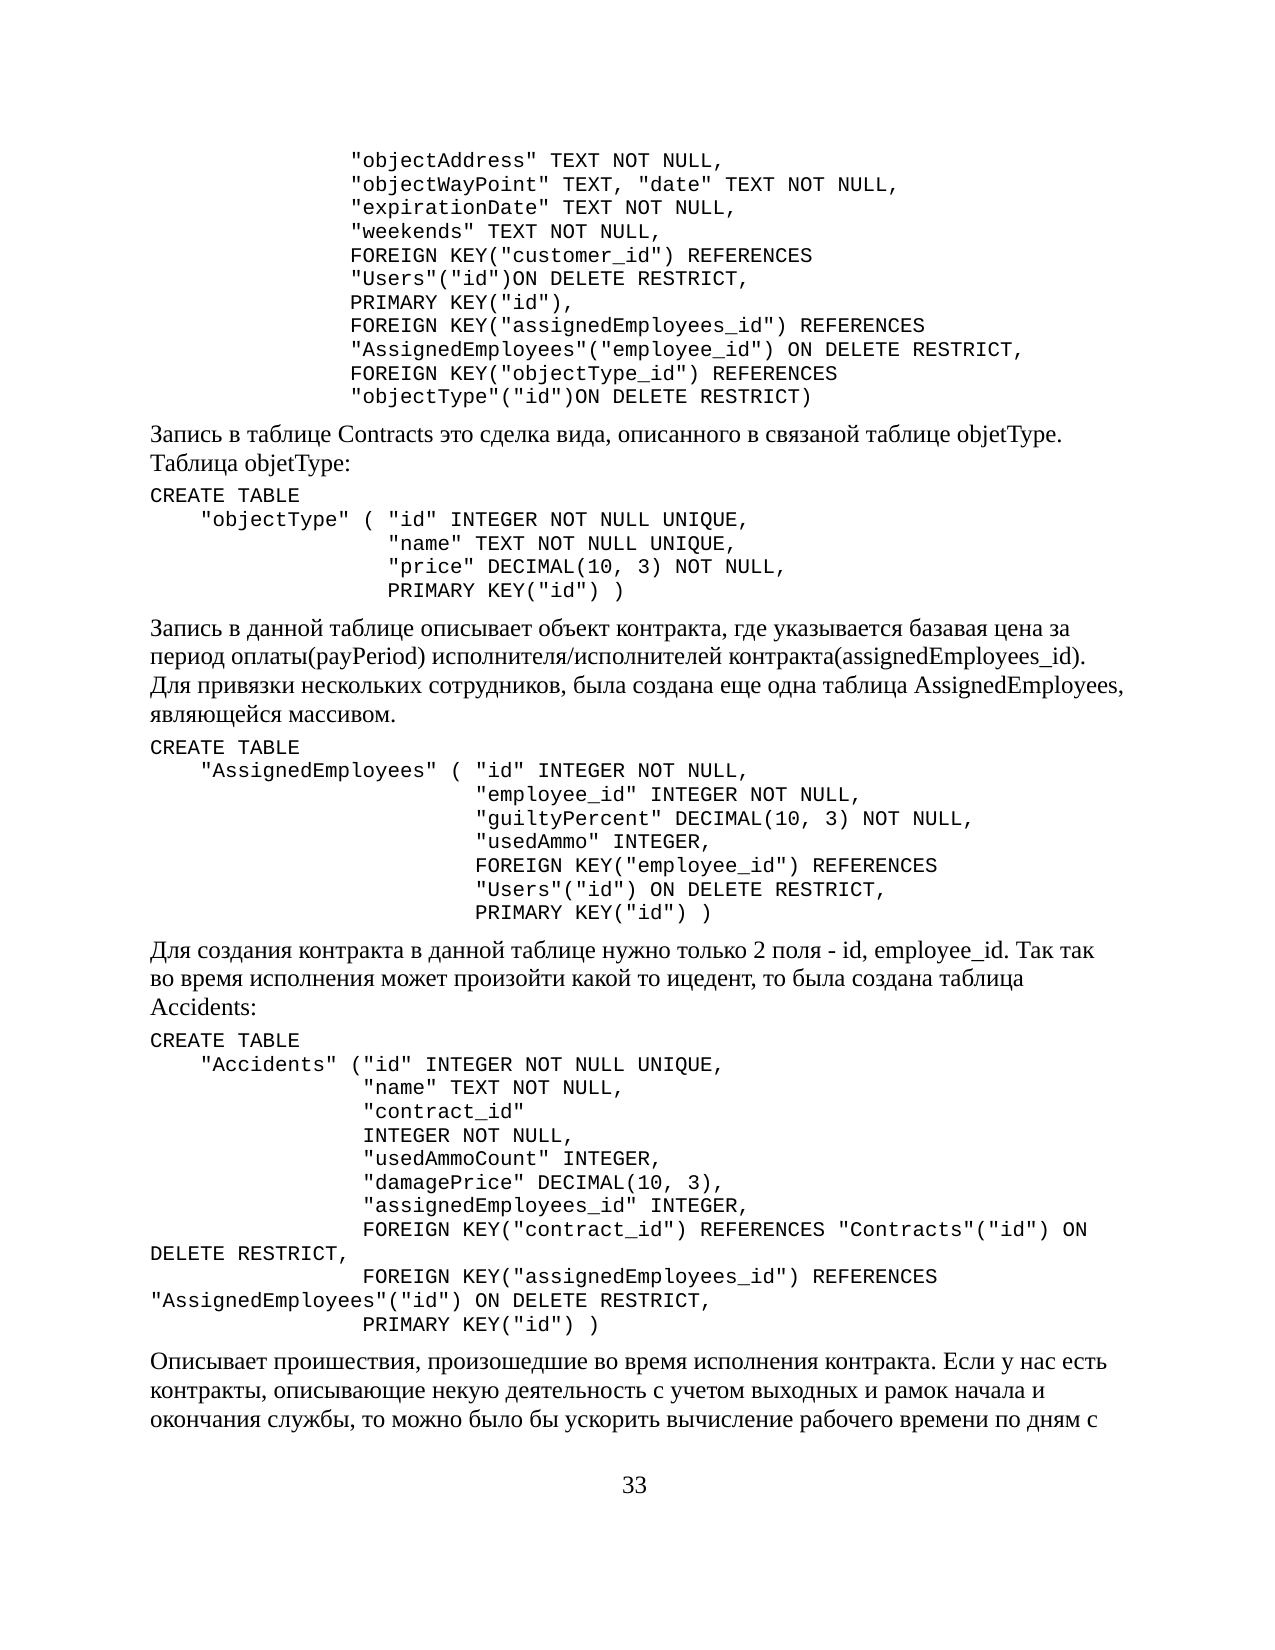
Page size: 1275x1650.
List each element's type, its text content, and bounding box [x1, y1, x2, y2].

text FOREIGN KEY("employee_id") REFERENCES [150, 855, 1125, 878]
text Описывает проишествия, произошедшие во время исполнения контракта. Если у нас есть контракты, описывающие некую деятельность с учетом выходных и рамок начала и окончания службы, то можно было бы ускорить вычисление рабочего времени по дням с [150, 1346, 1125, 1433]
text "name" TEXT NOT NULL, [150, 1077, 1125, 1101]
text "Users"("id")ON DELETE RESTRICT, [150, 268, 1125, 292]
text Для создания контракта в данной таблице нужно только 2 поля - id, employee_id. Так так во время исполнения может произойти какой то ицедент, то была создана таблица Accidents: [150, 935, 1125, 1021]
text PRIMARY KEY("id") ) [150, 902, 1125, 926]
text INTEGER NOT NULL, [150, 1124, 1125, 1148]
text "guiltyPercent" DECIMAL(10, 3) NOT NULL, [150, 808, 1125, 831]
text "objectAddress" TEXT NOT NULL, [150, 150, 1125, 174]
text "AssignedEmployees"("employee_id") ON DELETE RESTRICT, [150, 339, 1125, 363]
text "Accidents" ("id" INTEGER NOT NULL UNIQUE, [150, 1054, 1125, 1077]
text CREATE TABLE [150, 486, 1125, 509]
text CREATE TABLE [150, 1030, 1125, 1054]
text FOREIGN KEY("contract_id") REFERENCES "Contracts"("id") ON DELETE RESTRICT, [150, 1219, 1125, 1266]
text CREATE TABLE [150, 737, 1125, 760]
text "usedAmmo" INTEGER, [150, 831, 1125, 855]
text FOREIGN KEY("assignedEmployees_id") REFERENCES "AssignedEmployees"("id") ON DELETE RESTRICT, [150, 1266, 1125, 1314]
text FOREIGN KEY("customer_id") REFERENCES [150, 244, 1125, 268]
text PRIMARY KEY("id") ) [150, 1314, 1125, 1337]
text Запись в таблице Contracts это сделка вида, описанного в связаной таблице objetType. Таблица objetType: [150, 419, 1125, 477]
text "AssignedEmployees" ( "id" INTEGER NOT NULL, [150, 760, 1125, 784]
text PRIMARY KEY("id"), [150, 292, 1125, 316]
text "Users"("id") ON DELETE RESTRICT, [150, 878, 1125, 902]
text Запись в данной таблице описывает объект контракта, где указывается базавая цена за период оплаты(payPeriod) исполнителя/исполнителей контракта(assignedEmployees_id). Для привязки нескольких сотрудников, была создана еще одна таблица AssignedEmployees, являющейся массивом. [150, 613, 1125, 728]
text "weekends" TEXT NOT NULL, [150, 221, 1125, 244]
text "assignedEmployees_id" INTEGER, [150, 1196, 1125, 1219]
text "usedAmmoCount" INTEGER, [150, 1148, 1125, 1172]
text "price" DECIMAL(10, 3) NOT NULL, [150, 556, 1125, 580]
text "objectType" ( "id" INTEGER NOT NULL UNIQUE, [150, 509, 1125, 533]
text "name" TEXT NOT NULL UNIQUE, [150, 533, 1125, 556]
text "objectType"("id")ON DELETE RESTRICT) [150, 386, 1125, 410]
text FOREIGN KEY("objectType_id") REFERENCES [150, 363, 1125, 386]
text "expirationDate" TEXT NOT NULL, [150, 197, 1125, 221]
text "contract_id" [150, 1101, 1125, 1124]
text "employee_id" INTEGER NOT NULL, [150, 784, 1125, 808]
text "objectWayPoint" TEXT, "date" TEXT NOT NULL, [150, 174, 1125, 197]
text PRIMARY KEY("id") ) [150, 580, 1125, 604]
text "damagePrice" DECIMAL(10, 3), [150, 1172, 1125, 1196]
text FOREIGN KEY("assignedEmployees_id") REFERENCES [150, 316, 1125, 339]
